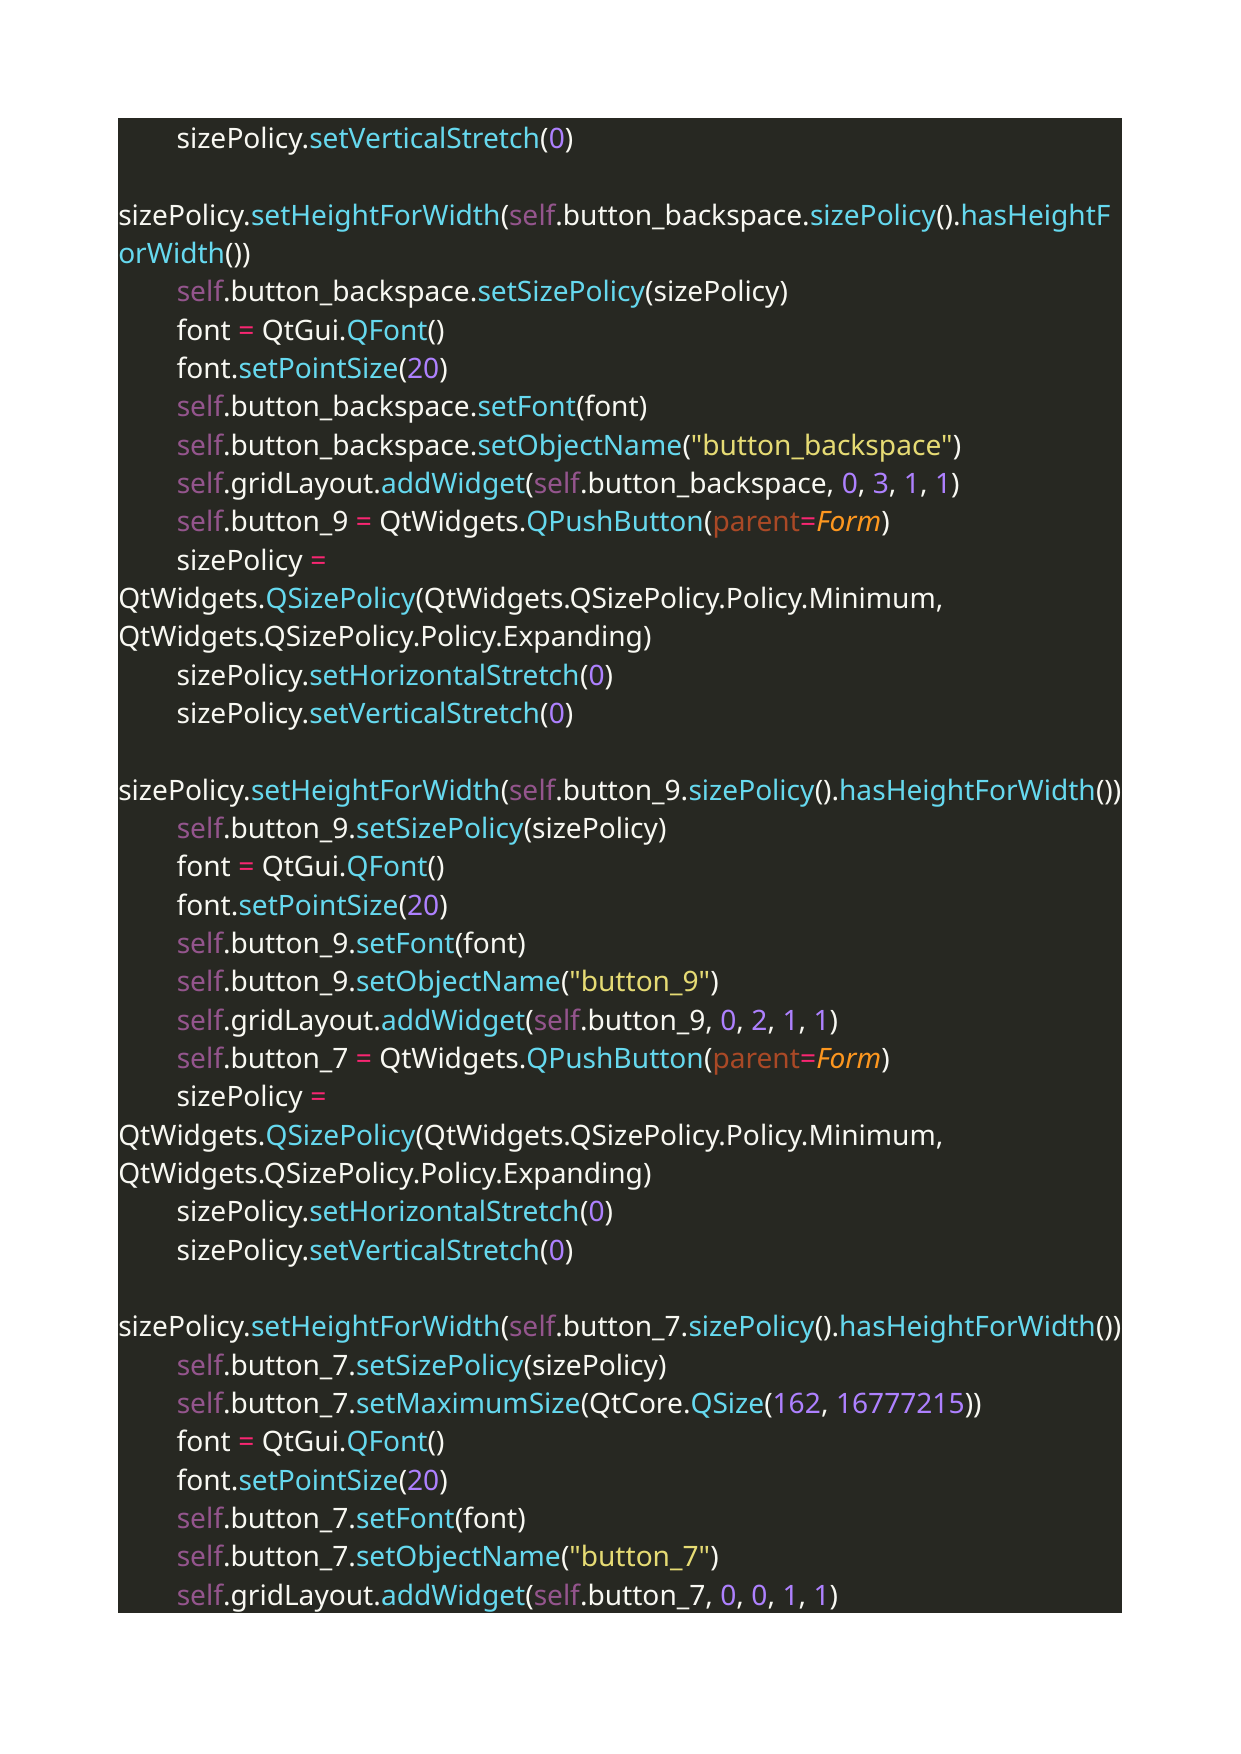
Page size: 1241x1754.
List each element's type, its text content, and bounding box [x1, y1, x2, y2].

text sizePolicy.setVerticalStretch(0) sizePolicy.setHeightForWidth(self.button_backspace.sizePolicy().hasHeightForWidth()) self.button_backspace.setSizePolicy(sizePolicy) font = QtGui.QFont() font.setPointSize(20) self.button_backspace.setFont(font) self.button_backspace.setObjectName("button_backspace") self.gridLayout.addWidget(self.button_backspace, 0, 3, 1, 1) self.button_9 = QtWidgets.QPushButton(parent=Form) sizePolicy = QtWidgets.QSizePolicy(QtWidgets.QSizePolicy.Policy.Minimum, QtWidgets.QSizePolicy.Policy.Expanding) sizePolicy.setHorizontalStretch(0) sizePolicy.setVerticalStretch(0) sizePolicy.setHeightForWidth(self.button_9.sizePolicy().hasHeightForWidth()) self.button_9.setSizePolicy(sizePolicy) font = QtGui.QFont() font.setPointSize(20) self.button_9.setFont(font) self.button_9.setObjectName("button_9") self.gridLayout.addWidget(self.button_9, 0, 2, 1, 1) self.button_7 = QtWidgets.QPushButton(parent=Form) sizePolicy = QtWidgets.QSizePolicy(QtWidgets.QSizePolicy.Policy.Minimum, QtWidgets.QSizePolicy.Policy.Expanding) sizePolicy.setHorizontalStretch(0) sizePolicy.setVerticalStretch(0) sizePolicy.setHeightForWidth(self.button_7.sizePolicy().hasHeightForWidth()) self.button_7.setSizePolicy(sizePolicy) self.button_7.setMaximumSize(QtCore.QSize(162, 16777215)) font = QtGui.QFont() font.setPointSize(20) self.button_7.setFont(font) self.button_7.setObjectName("button_7") self.gridLayout.addWidget(self.button_7, 0, 0, 1, 1) [118, 118, 1122, 1613]
